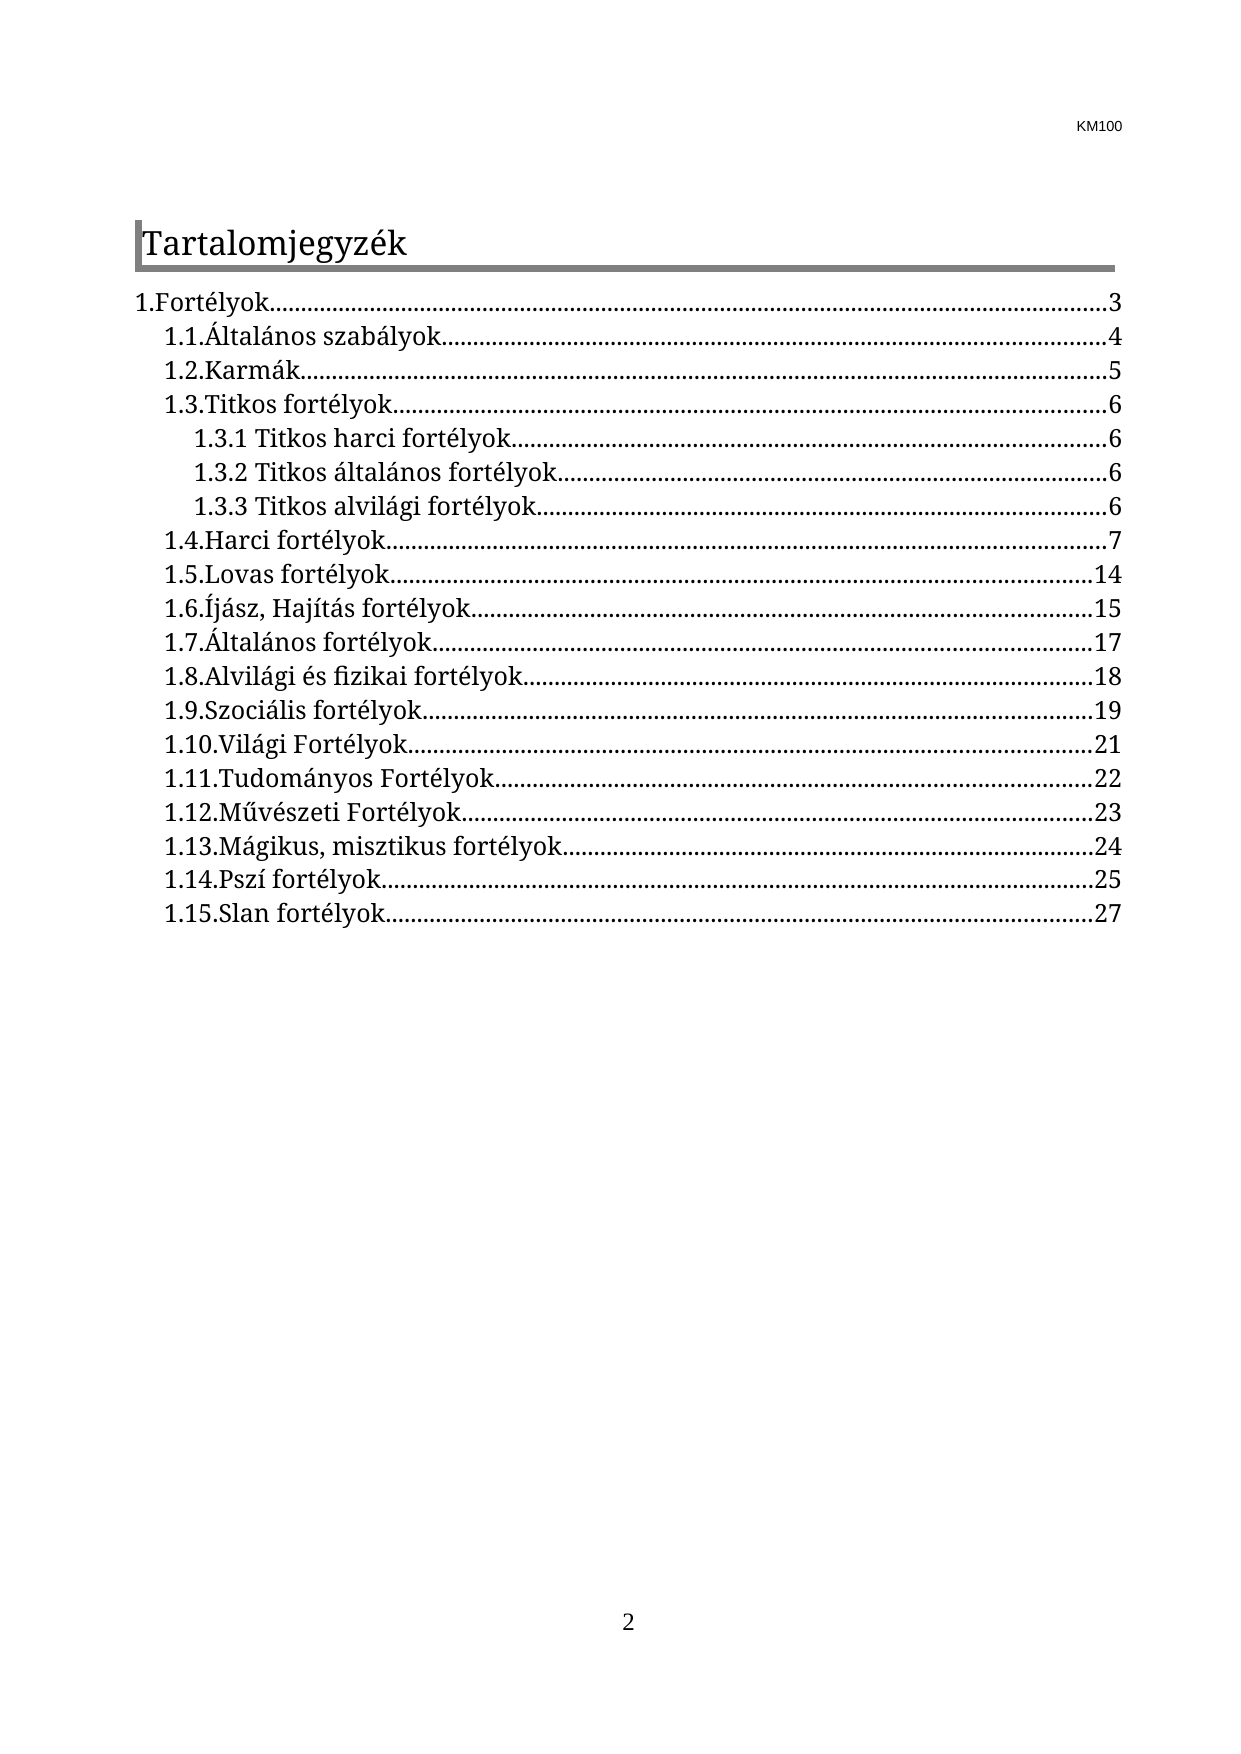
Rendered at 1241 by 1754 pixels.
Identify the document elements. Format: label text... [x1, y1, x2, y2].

subtitle Tartalomjegyzék [142, 220, 1122, 265]
text 1.1.Általános szabályok 4 [164, 319, 1122, 353]
text 1.15.Slan fortélyok 27 [164, 896, 1122, 930]
text 1.8.Alvilági és fizikai fortélyok 18 [164, 658, 1122, 692]
text 1.6.Íjász, Hajítás fortélyok 15 [164, 591, 1122, 624]
text 1.12.Művészeti Fortélyok 23 [164, 794, 1122, 828]
text 1.3.Titkos fortélyok 6 [164, 387, 1122, 421]
text 1.9.Szociális fortélyok 19 [164, 692, 1122, 726]
text 1.11.Tudományos Fortélyok 22 [164, 760, 1122, 794]
text 1.2.Karmák 5 [164, 353, 1122, 387]
text 1.10.Világi Fortélyok 21 [164, 726, 1122, 760]
text 1.14.Pszí fortélyok 25 [164, 862, 1122, 896]
text 1.13.Mágikus, misztikus fortélyok 24 [164, 828, 1122, 862]
text 1.5.Lovas fortélyok 14 [164, 557, 1122, 591]
text 1.3.3 Titkos alvilági fortélyok 6 [193, 489, 1122, 523]
text 1.3.2 Titkos általános fortélyok 6 [193, 455, 1122, 489]
text 1.Fortélyok 3 [134, 285, 1122, 319]
text 1.3.1 Titkos harci fortélyok 6 [193, 421, 1122, 455]
text 1.7.Általános fortélyok 17 [164, 624, 1122, 658]
text 1.4.Harci fortélyok 7 [164, 523, 1122, 557]
